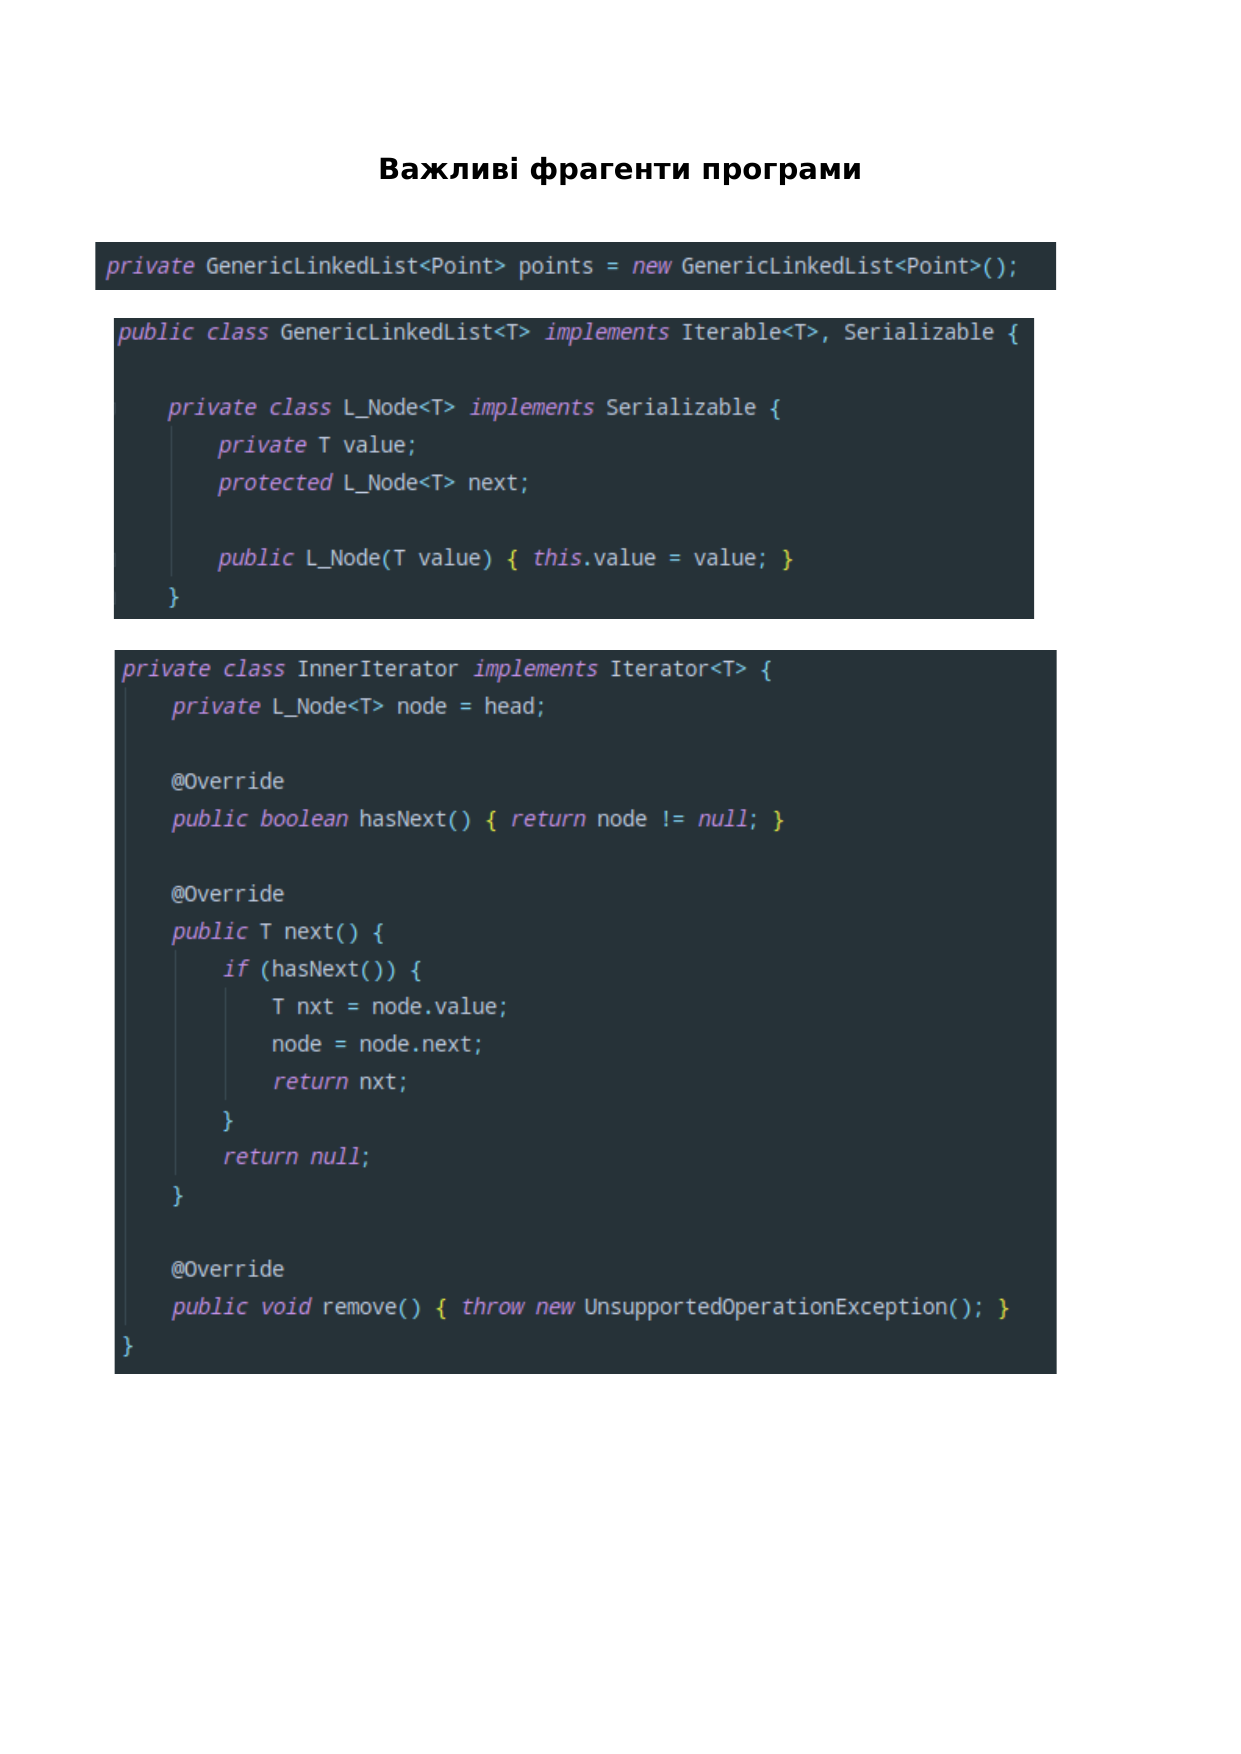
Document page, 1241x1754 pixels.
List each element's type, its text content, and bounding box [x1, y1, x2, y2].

picture [114, 650, 1057, 1374]
text Важливі фрагенти програми [118, 152, 1122, 186]
picture [95, 242, 1057, 290]
picture [113, 318, 1035, 619]
